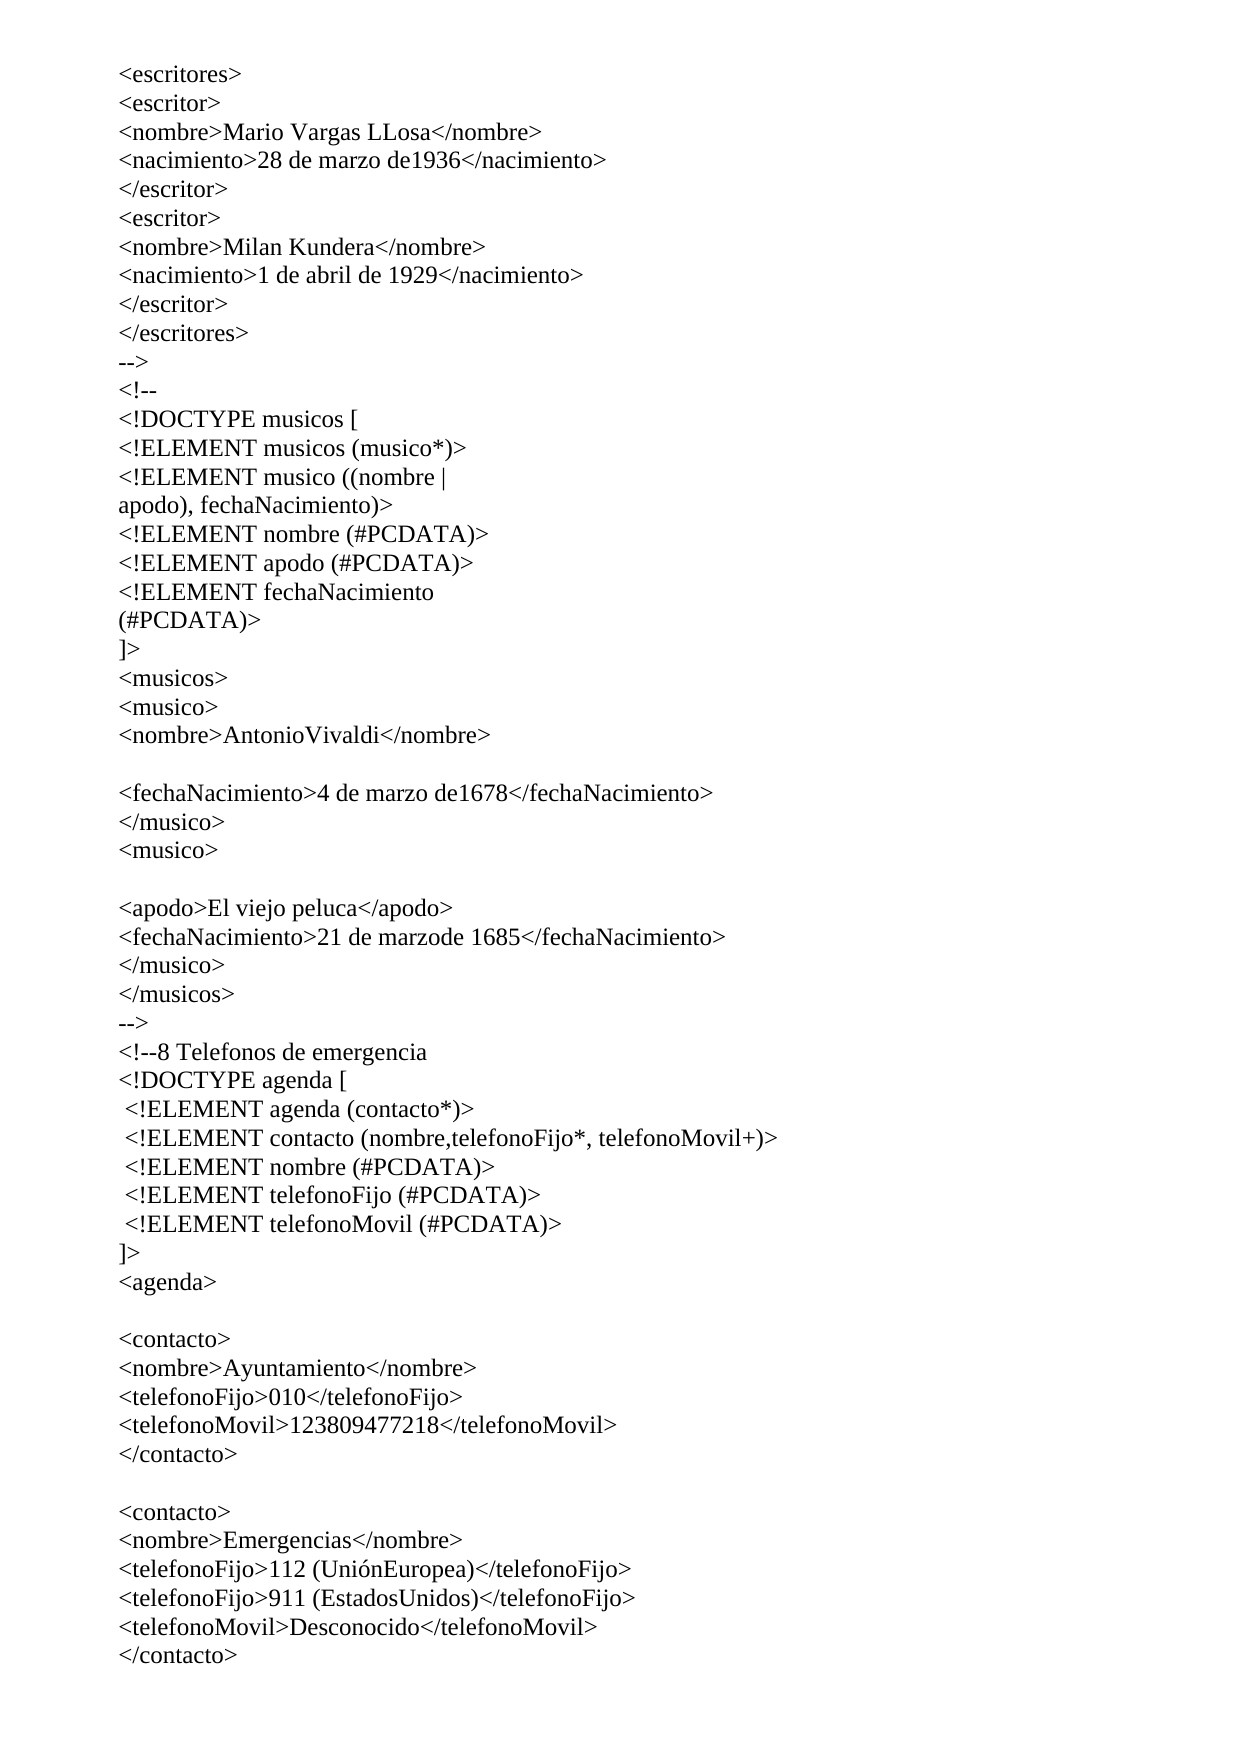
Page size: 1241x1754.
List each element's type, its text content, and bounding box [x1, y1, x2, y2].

text apodo), fechaNacimiento)> [118, 490, 1181, 519]
text </musicos> [118, 979, 1181, 1008]
text <!--8 Telefonos de emergencia [118, 1037, 1181, 1065]
text <nombre>Ayuntamiento</nombre> [118, 1353, 1181, 1382]
text <!ELEMENT nombre (#PCDATA)> [118, 519, 1181, 548]
text </escritor> [118, 289, 1181, 318]
text <escritor> [118, 88, 1181, 117]
text <musico> [118, 835, 1181, 864]
text <!ELEMENT fechaNacimiento [118, 577, 1181, 605]
text <contacto> [118, 1497, 1181, 1525]
text <!ELEMENT telefonoMovil (#PCDATA)> [118, 1209, 1181, 1238]
text <escritor> [118, 203, 1181, 232]
text <telefonoFijo>911 (EstadosUnidos)</telefonoFijo> [118, 1583, 1181, 1612]
text <!ELEMENT agenda (contacto*)> [118, 1094, 1181, 1123]
text <telefonoFijo>112 (UniónEuropea)</telefonoFijo> [118, 1554, 1181, 1583]
text (#PCDATA)> [118, 605, 1181, 634]
text </contacto> [118, 1640, 1181, 1669]
text </escritores> [118, 318, 1181, 347]
text <musicos> [118, 663, 1181, 692]
text --> [118, 1008, 1181, 1037]
text </musico> [118, 807, 1181, 835]
text <nombre>Milan Kundera</nombre> [118, 232, 1181, 260]
text </musico> [118, 950, 1181, 979]
text <nacimiento>1 de abril de 1929</nacimiento> [118, 260, 1181, 289]
text <nombre>AntonioVivaldi</nombre> [118, 720, 1181, 749]
text <telefonoMovil>Desconocido</telefonoMovil> [118, 1612, 1181, 1640]
text ]> [118, 1238, 1181, 1267]
text </contacto> [118, 1439, 1181, 1468]
text <!ELEMENT telefonoFijo (#PCDATA)> [118, 1180, 1181, 1209]
text <fechaNacimiento>4 de marzo de1678</fechaNacimiento> [118, 778, 1181, 807]
text <escritores> [118, 59, 1181, 88]
text ]> [118, 634, 1181, 663]
text <apodo>El viejo peluca</apodo> [118, 893, 1181, 922]
text <musico> [118, 692, 1181, 720]
text <!ELEMENT musicos (musico*)> [118, 433, 1181, 462]
text <!DOCTYPE agenda [ [118, 1065, 1181, 1094]
text <!ELEMENT nombre (#PCDATA)> [118, 1152, 1181, 1180]
text <!ELEMENT apodo (#PCDATA)> [118, 548, 1181, 577]
text <contacto> [118, 1324, 1181, 1353]
text <agenda> [118, 1267, 1181, 1295]
text <nacimiento>28 de marzo de1936</nacimiento> [118, 145, 1181, 174]
text <!ELEMENT musico ((nombre | [118, 462, 1181, 490]
text --> [118, 347, 1181, 375]
text <!ELEMENT contacto (nombre,telefonoFijo*, telefonoMovil+)> [118, 1123, 1181, 1152]
text <!-- [118, 375, 1181, 404]
text <nombre>Emergencias</nombre> [118, 1525, 1181, 1554]
text <fechaNacimiento>21 de marzode 1685</fechaNacimiento> [118, 922, 1181, 950]
text <telefonoFijo>010</telefonoFijo> [118, 1382, 1181, 1410]
text <!DOCTYPE musicos [ [118, 404, 1181, 433]
text <telefonoMovil>123809477218</telefonoMovil> [118, 1410, 1181, 1439]
text <nombre>Mario Vargas LLosa</nombre> [118, 117, 1181, 145]
text </escritor> [118, 174, 1181, 203]
